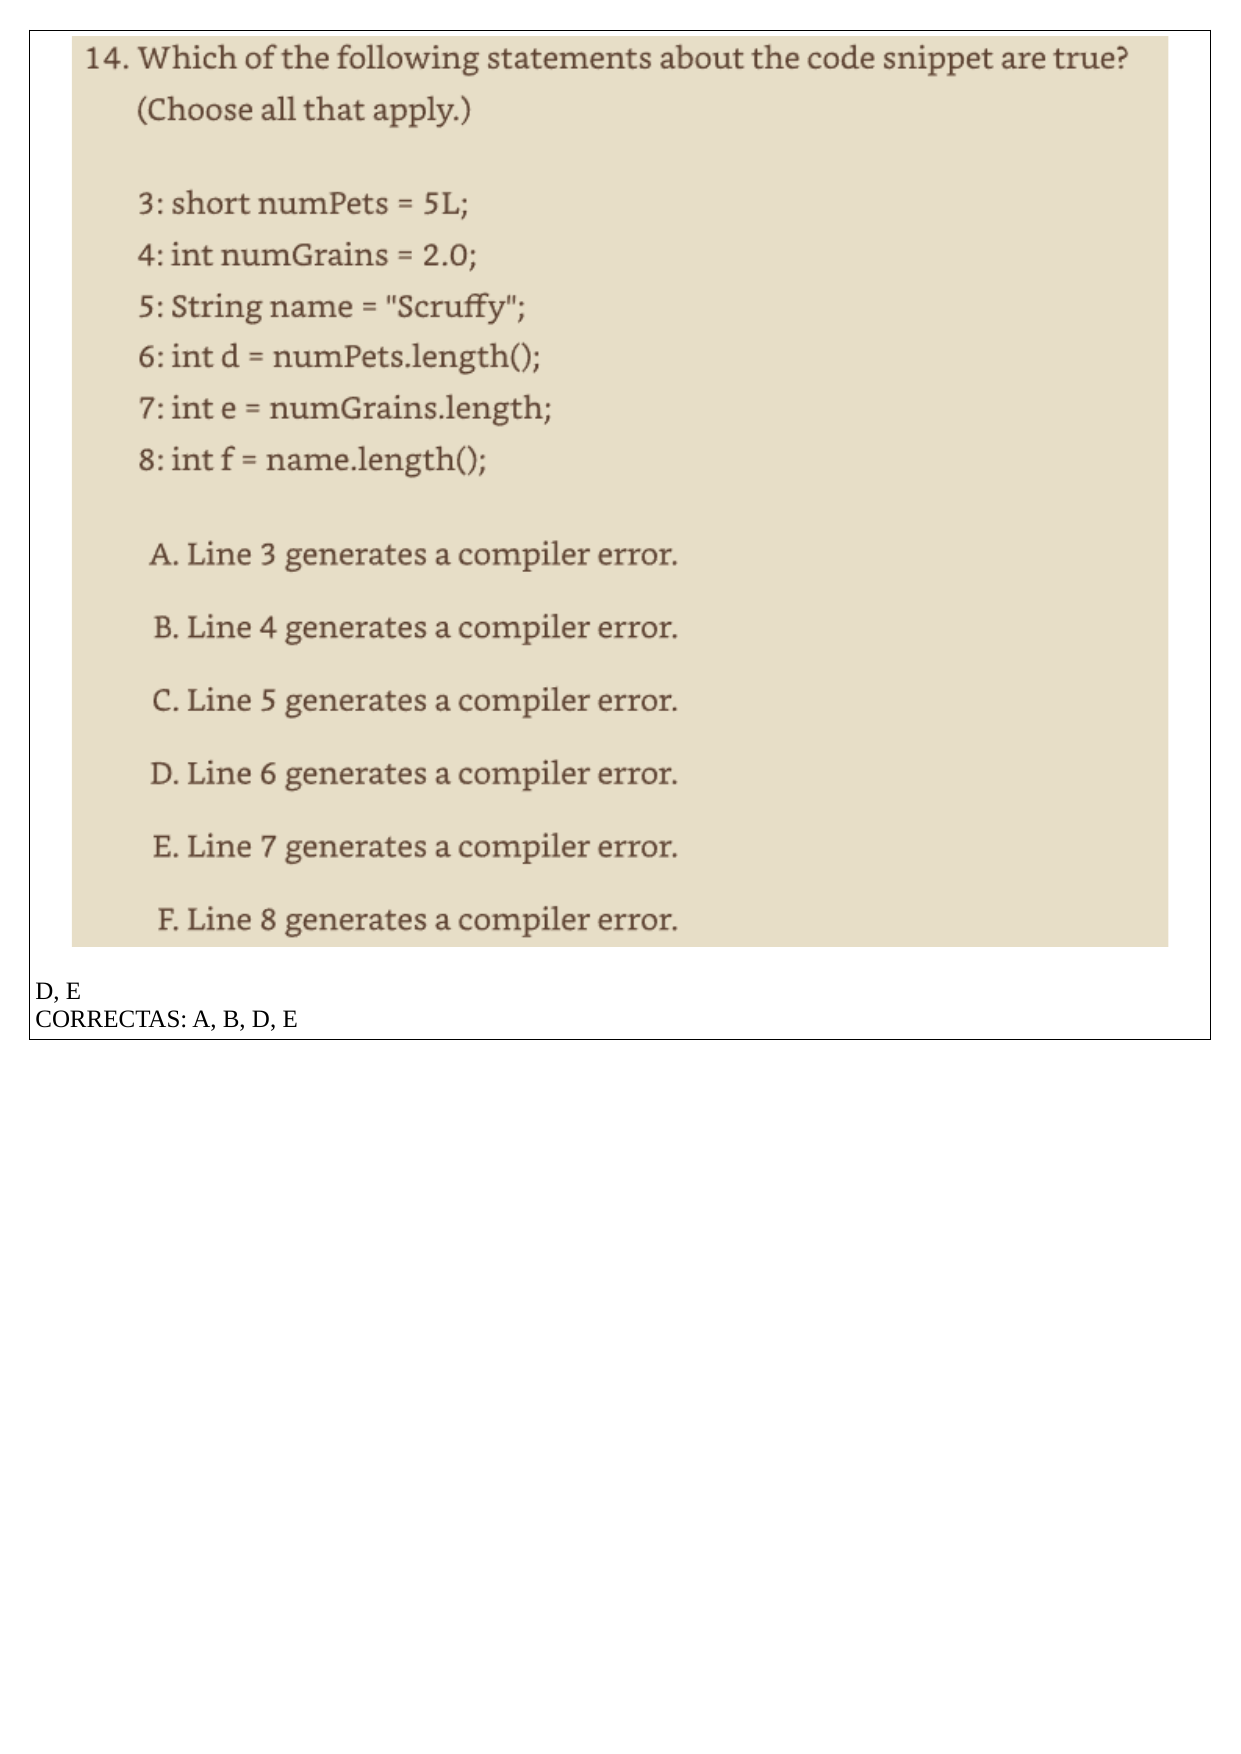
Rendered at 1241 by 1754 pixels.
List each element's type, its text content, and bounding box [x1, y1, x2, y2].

table_cell D, E CORRECTAS: A, B, D, E [30, 31, 1210, 1039]
picture [71, 36, 1169, 947]
